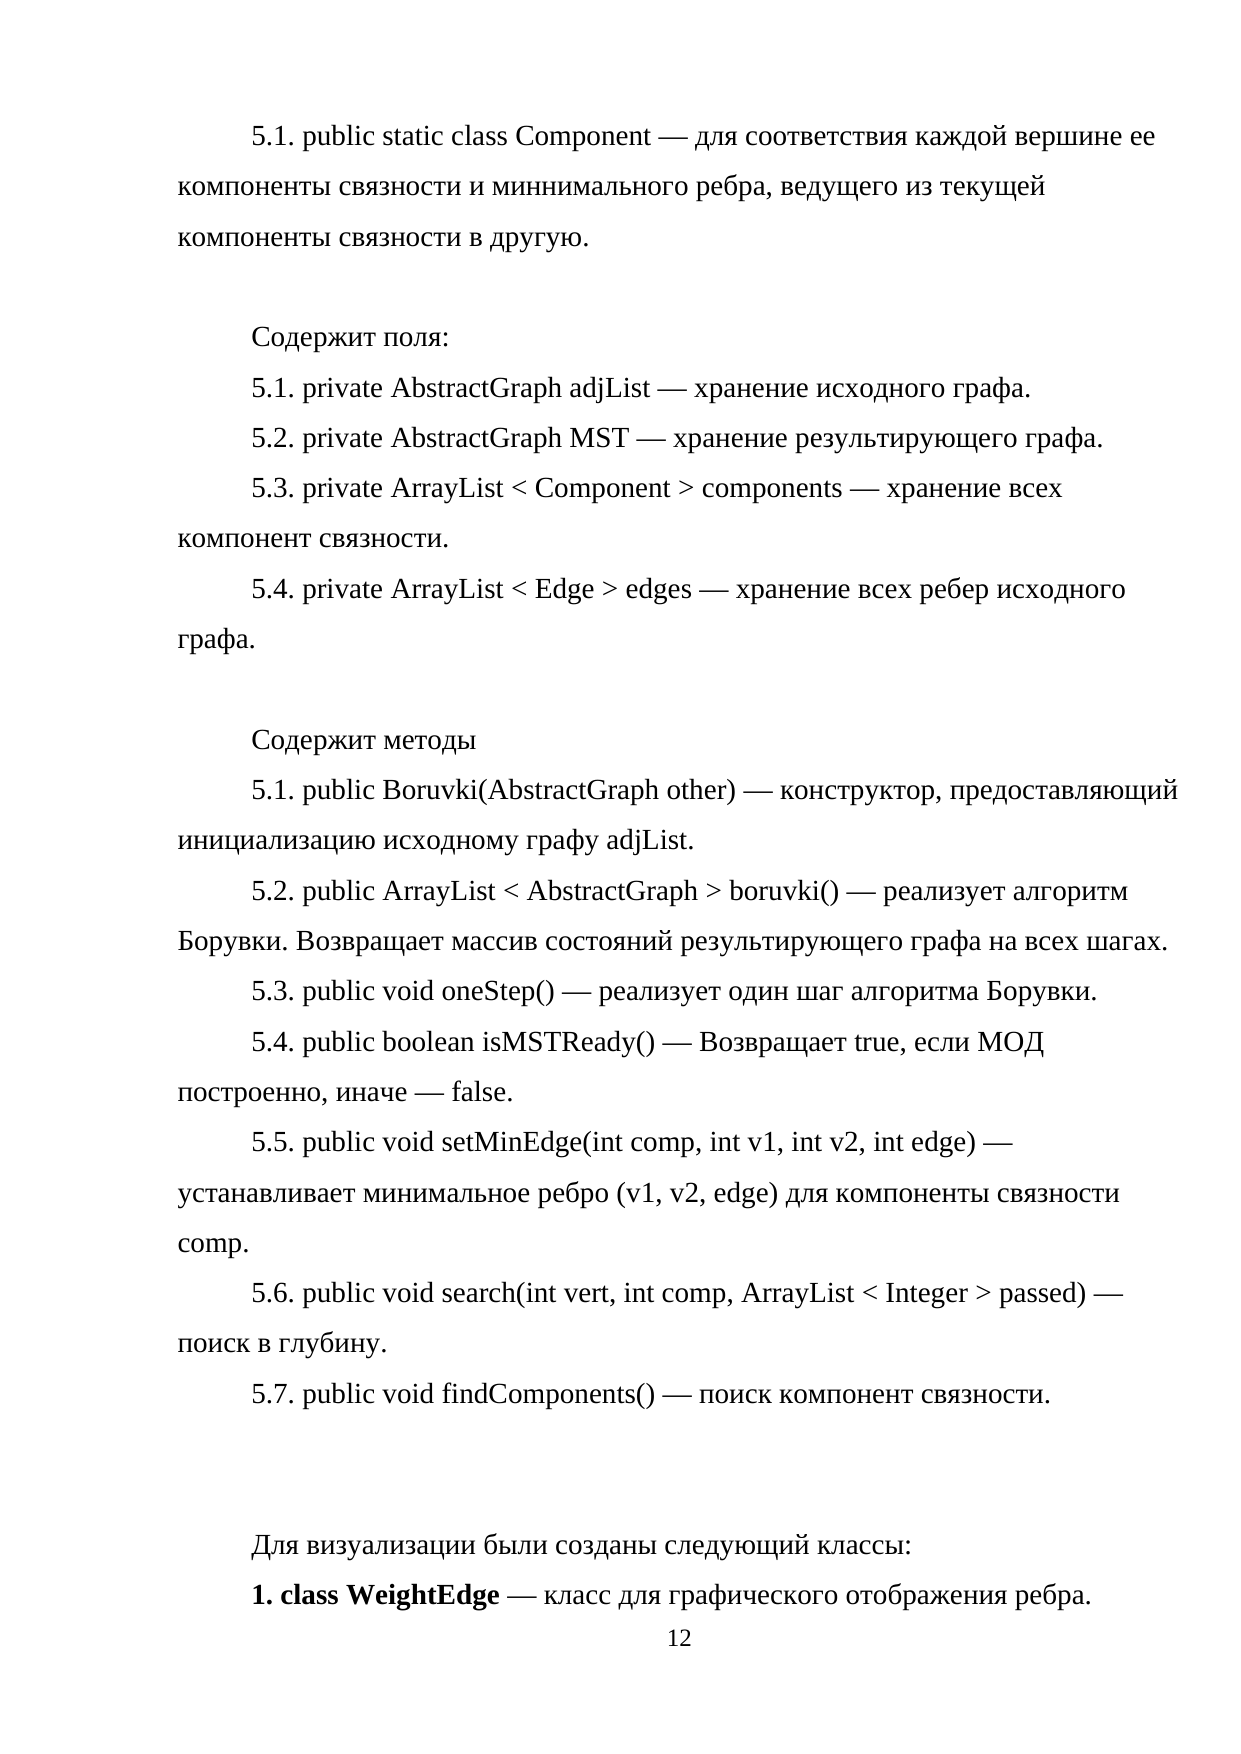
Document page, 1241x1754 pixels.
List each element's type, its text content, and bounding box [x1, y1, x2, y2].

text 1. class WeightEdge — класс для графического отображения ребра. [177, 1577, 1181, 1611]
text 5.3. private ArrayList < Component > components — хранение всех компонент связности. [177, 470, 1181, 554]
text Для визуализации были созданы следующий классы: [177, 1527, 1181, 1560]
text 5.4. public boolean isMSTReady() — Возвращает true, если МОД построенно, иначе — false. [177, 1024, 1181, 1108]
text 5.5. public void setMinEdge(int comp, int v1, int v2, int edge) — устанавливает минимальное ребро (v1, v2, edge) для компоненты связности comp. [177, 1124, 1181, 1258]
text 5.1. private AbstractGraph adjList — хранение исходного графа. [177, 370, 1181, 403]
text 5.1. public static class Component — для соответствия каждой вершине ее компоненты связности и миннимального ребра, ведущего из текущей компоненты связности в другую. [177, 118, 1181, 252]
text Содержит поля: [177, 319, 1181, 353]
text 5.2. public ArrayList < AbstractGraph > boruvki() — реализует алгоритм Борувки. Возвращает массив состояний результирующего графа на всех шагах. [177, 873, 1181, 957]
text 5.3. public void oneStep() — реализует один шаг алгоритма Борувки. [177, 973, 1181, 1007]
text 5.6. public void search(int vert, int comp, ArrayList < Integer > passed) — поиск в глубину. [177, 1275, 1181, 1359]
text Содержит методы [177, 722, 1181, 755]
text 5.1. public Boruvki(AbstractGraph other) — конструктор, предоставляющий инициализацию исходному графу adjList. [177, 772, 1181, 856]
text 5.2. private AbstractGraph MST — хранение результирующего графа. [177, 420, 1181, 453]
text 5.7. public void findComponents() — поиск компонент связности. [177, 1376, 1181, 1409]
text 5.4. private ArrayList < Edge > edges — хранение всех ребер исходного графа. [177, 571, 1181, 655]
